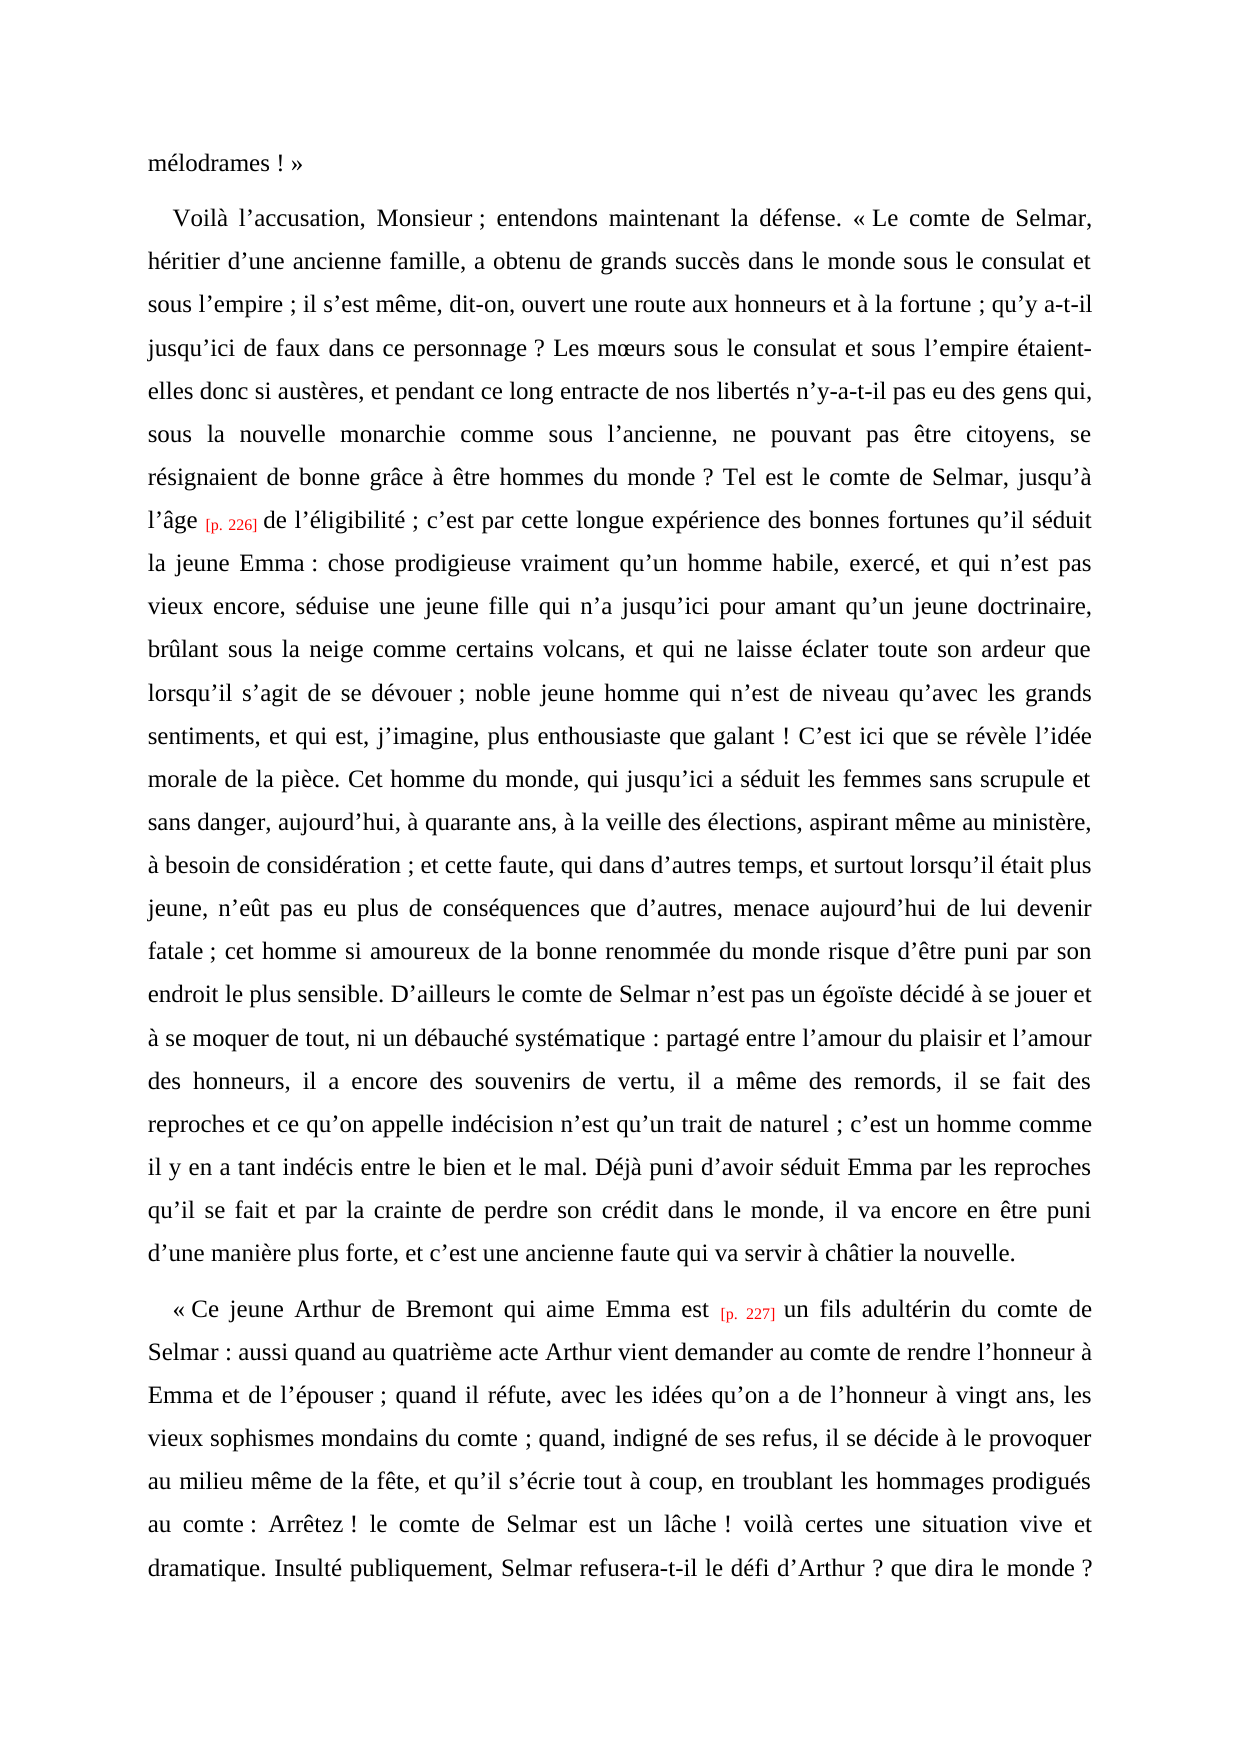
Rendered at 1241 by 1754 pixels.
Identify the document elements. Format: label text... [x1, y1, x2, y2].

text Voilà l’accusation, Monsieur ; entendons maintenant la défense. « Le comte de Selmar, héritier d’une ancienne famille, a obtenu de grands succès dans le monde sous le consulat et sous l’empire ; il s’est même, dit-on, ouvert une route aux honneurs et à la fortune ; qu’y a-t-il jusqu’ici de faux dans ce personnage ? Les mœurs sous le consulat et sous l’empire étaient-elles donc si austères, et pendant ce long entracte de nos libertés n’y-a-t-il pas eu des gens qui, sous la nouvelle monarchie comme sous l’ancienne, ne pouvant pas être citoyens, se résignaient de bonne grâce à être hommes du monde ? Tel est le comte de Selmar, jusqu’à l’âge [p. 226] de l’éligibilité ; c’est par cette longue expérience des bonnes fortunes qu’il séduit la jeune Emma : chose prodigieuse vraiment qu’un homme habile, exercé, et qui n’est pas vieux encore, séduise une jeune fille qui n’a jusqu’ici pour amant qu’un jeune doctrinaire, brûlant sous la neige comme certains volcans, et qui ne laisse éclater toute son ardeur que lorsqu’il s’agit de se dévouer ; noble jeune homme qui n’est de niveau qu’avec les grands sentiments, et qui est, j’imagine, plus enthousiaste que galant ! C’est ici que se révèle l’idée morale de la pièce. Cet homme du monde, qui jusqu’ici a séduit les femmes sans scrupule et sans danger, aujourd’hui, à quarante ans, à la veille des élections, aspirant même au ministère, à besoin de considération ; et cette faute, qui dans d’autres temps, et surtout lorsqu’il était plus jeune, n’eût pas eu plus de conséquences que d’autres, menace aujourd’hui de lui devenir fatale ; cet homme si amoureux de la bonne renommée du monde risque d’être puni par son endroit le plus sensible. D’ailleurs le comte de Selmar n’est pas un égoïste décidé à se jouer et à se moquer de tout, ni un débauché systématique : partagé entre l’amour du plaisir et l’amour des honneurs, il a encore des souvenirs de vertu, il a même des remords, il se fait des reproches et ce qu’on appelle indécision n’est qu’un trait de naturel ; c’est un homme comme il y en a tant indécis entre le bien et le mal. Déjà puni d’avoir séduit Emma par les reproches qu’il se fait et par la crainte de perdre son crédit dans le monde, il va encore en être puni d’une manière plus forte, et c’est une ancienne faute qui va servir à châtier la nouvelle. [148, 203, 1093, 1267]
text « Ce jeune Arthur de Bremont qui aime Emma est [p. 227] un fils adultérin du comte de Selmar : aussi quand au quatrième acte Arthur vient demander au comte de rendre l’honneur à Emma et de l’épouser ; quand il réfute, avec les idées qu’on a de l’honneur à vingt ans, les vieux sophismes mondains du comte ; quand, indigné de ses refus, il se décide à le provoquer au milieu même de la fête, et qu’il s’écrie tout à coup, en troublant les hommages prodigués au comte : Arrêtez ! le comte de Selmar est un lâche ! voilà certes une situation vive et dramatique. Insulté publiquement, Selmar refusera-t-il le défi d’Arthur ? que dira le monde ? [148, 1294, 1093, 1581]
text mélodrames ! » [148, 148, 1093, 176]
